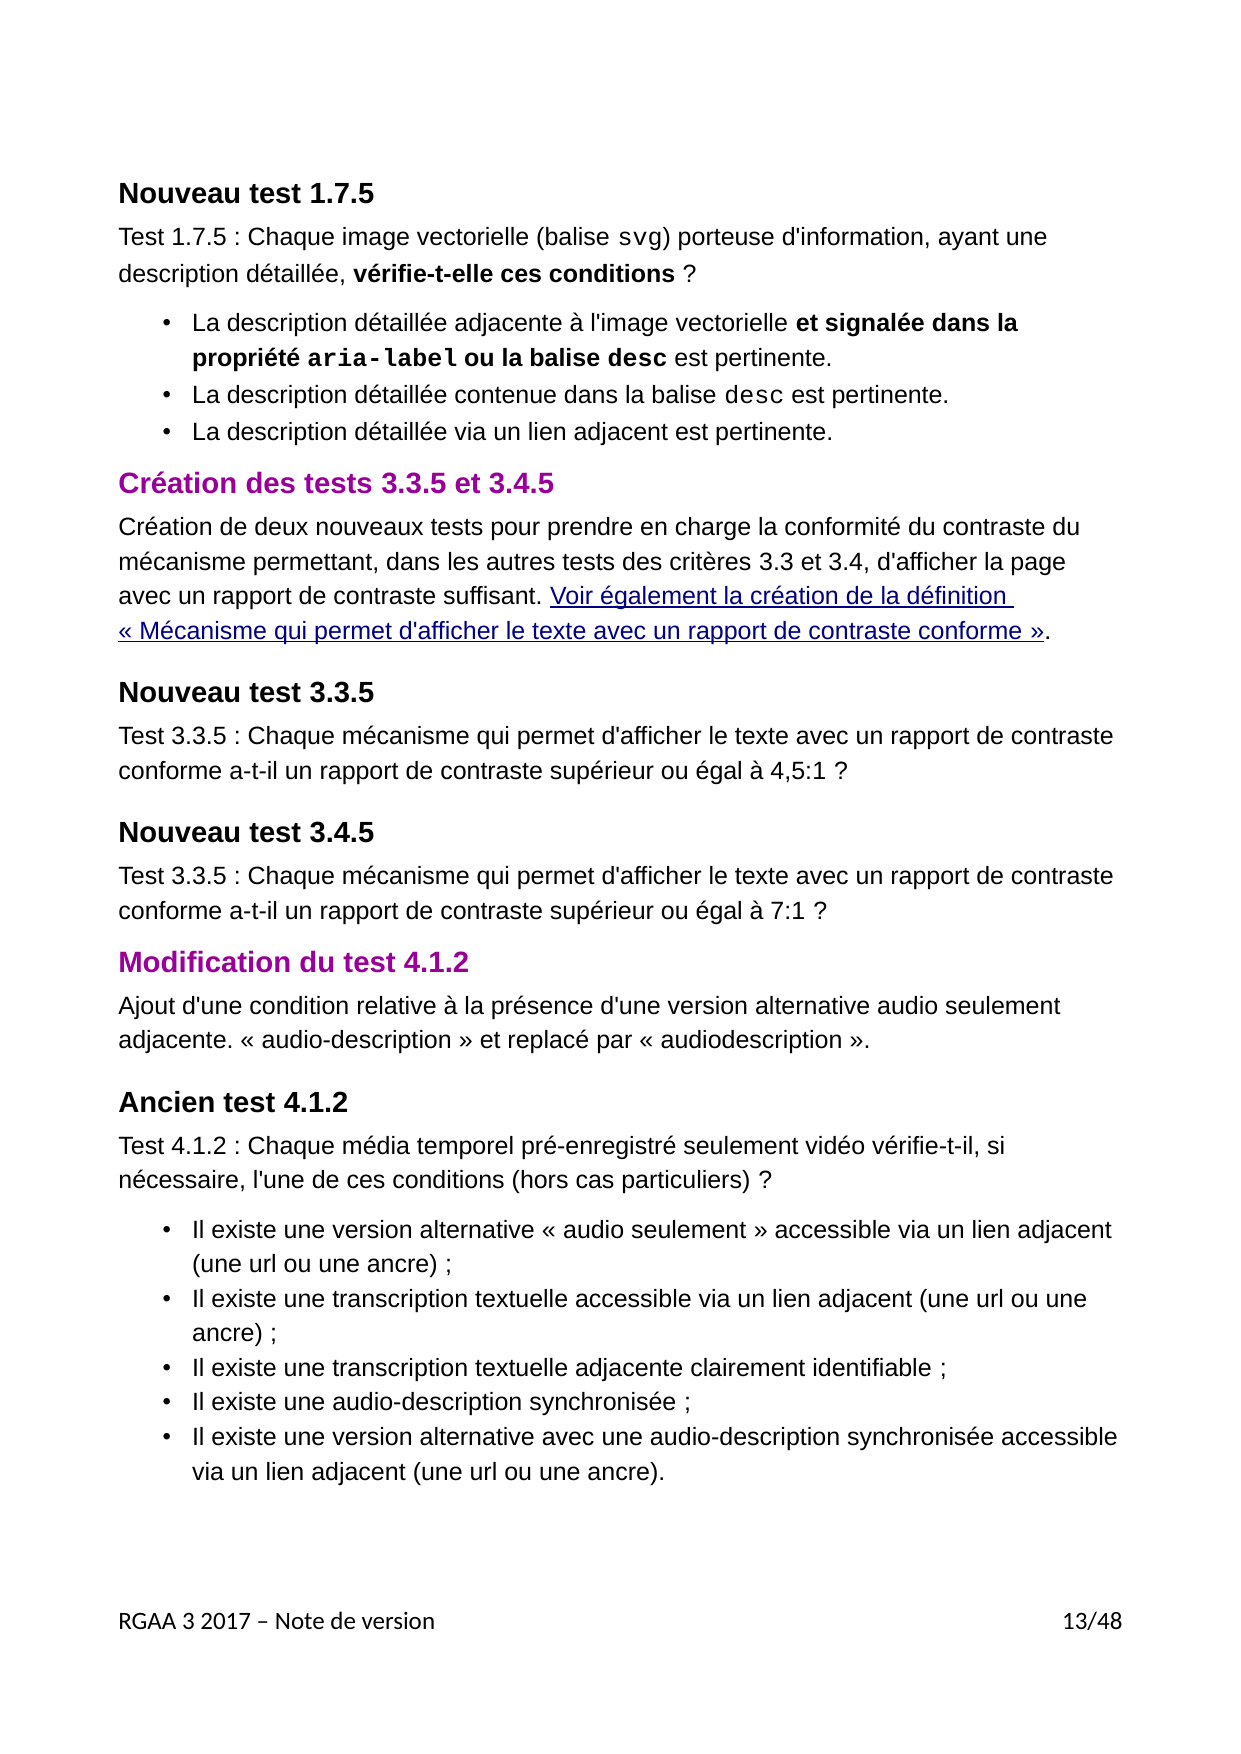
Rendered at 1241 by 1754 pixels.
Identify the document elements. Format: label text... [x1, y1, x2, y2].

subtitle Création des tests 3.3.5 et 3.4.5 [118, 466, 1122, 500]
list Il existe une version alternative avec une audio-description synchronisée accessible via un lien adjacent (une url ou une ancre). [162, 1422, 1122, 1485]
list Il existe une transcription textuelle accessible via un lien adjacent (une url ou une ancre) ; [162, 1284, 1122, 1347]
text Test 3.3.5 : Chaque mécanisme qui permet d'afficher le texte avec un rapport de contraste conforme a-t-il un rapport de contraste supérieur ou égal à 4,5:1 ? [118, 721, 1122, 784]
text Test 3.3.5 : Chaque mécanisme qui permet d'afficher le texte avec un rapport de contraste conforme a-t-il un rapport de contraste supérieur ou égal à 7:1 ? [118, 861, 1122, 924]
list La description détaillée via un lien adjacent est pertinente. [162, 417, 1122, 446]
text Test 4.1.2 : Chaque média temporel pré-enregistré seulement vidéo vérifie-t-il, si nécessaire, l'une de ces conditions (hors cas particuliers) ? [118, 1131, 1122, 1194]
list Il existe une audio-description synchronisée ; [162, 1387, 1122, 1416]
subtitle Nouveau test 3.3.5 [118, 675, 1122, 709]
list Il existe une version alternative « audio seulement » accessible via un lien adjacent (une url ou une ancre) ; [162, 1214, 1122, 1278]
subtitle Nouveau test 1.7.5 [118, 176, 1122, 210]
list La description détaillée contenue dans la balise desc est pertinente. [162, 380, 1122, 411]
text Ajout d'une condition relative à la présence d'une version alternative audio seulement adjacente. « audio-description » et replacé par « audiodescription ». [118, 991, 1122, 1054]
subtitle Modification du test 4.1.2 [118, 945, 1122, 978]
subtitle Nouveau test 3.4.5 [118, 815, 1122, 849]
text Test 1.7.5 : Chaque image vectorielle (balise svg) porteuse d'information, ayant une description détaillée, vérifie-t-elle ces conditions ? [118, 222, 1122, 288]
list Il existe une transcription textuelle adjacente clairement identifiable ; [162, 1353, 1122, 1382]
list La description détaillée adjacente à l'image vectorielle et signalée dans la propriété aria-label ou la balise desc est pertinente. [162, 308, 1122, 374]
subtitle Ancien test 4.1.2 [118, 1085, 1122, 1118]
text Création de deux nouveaux tests pour prendre en charge la conformité du contraste du mécanisme permettant, dans les autres tests des critères 3.3 et 3.4, d'afficher la page avec un rapport de contraste suffisant. Voir également la création de la définition « Mécanisme qui permet d'afficher le texte avec un rapport de contraste conforme ». [118, 512, 1122, 644]
